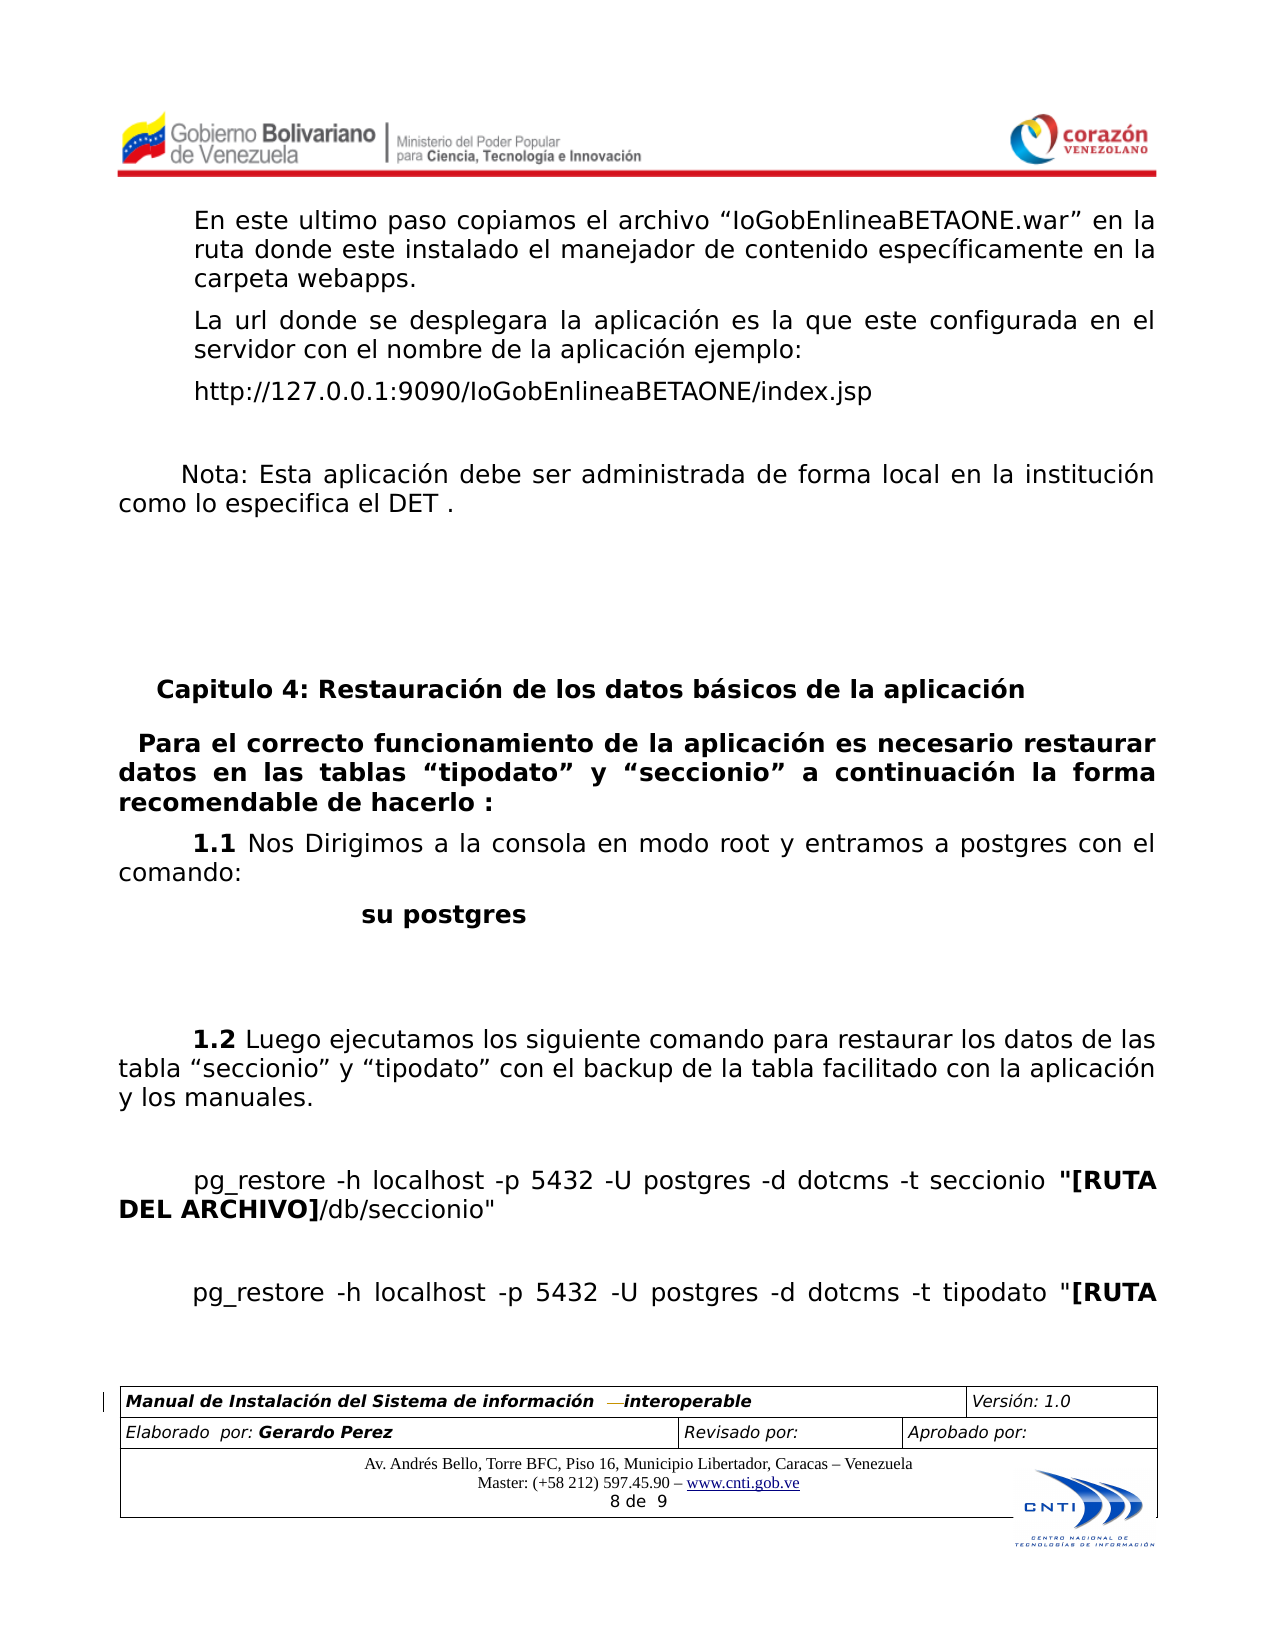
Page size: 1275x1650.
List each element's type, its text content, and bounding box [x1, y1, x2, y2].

picture [1013, 1468, 1156, 1548]
picture [117, 107, 1157, 177]
text su postgres [118, 900, 1157, 929]
text Para el correcto funcionamiento de la aplicación es necesario restaurar datos en las tablas “tipodato” y “seccionio” a continuación la forma recomendable de hacerlo : [118, 729, 1157, 817]
list http://127.0.0.1:9090/IoGobEnlineaBETAONE/index.jsp [156, 377, 1157, 406]
text pg_restore -h localhost -p 5432 -U postgres -d dotcms -t tipodato "[RUTA [118, 1278, 1157, 1307]
text 1.1 Nos Dirigimos a la consola en modo root y entramos a postgres con el comando: [118, 829, 1157, 888]
subtitle Capitulo 4: Restauración de los datos básicos de la aplicación [118, 676, 1157, 705]
list En este ultimo paso copiamos el archivo “IoGobEnlineaBETAONE.war” en la ruta donde este instalado el manejador de contenido específicamente en la carpeta webapps. [156, 206, 1157, 294]
text Nota: Esta aplicación debe ser administrada de forma local en la institución como lo especifica el DET . [118, 460, 1157, 519]
text 1.2 Luego ejecutamos los siguiente comando para restaurar los datos de las tabla “seccionio” y “tipodato” con el backup de la tabla facilitado con la aplicación y los manuales. [118, 1025, 1157, 1112]
list La url donde se desplegara la aplicación es la que este configurada en el servidor con el nombre de la aplicación ejemplo: [156, 306, 1157, 364]
text pg_restore -h localhost -p 5432 -U postgres -d dotcms -t seccionio "[RUTA DEL ARCHIVO]/db/seccionio" [118, 1166, 1157, 1224]
